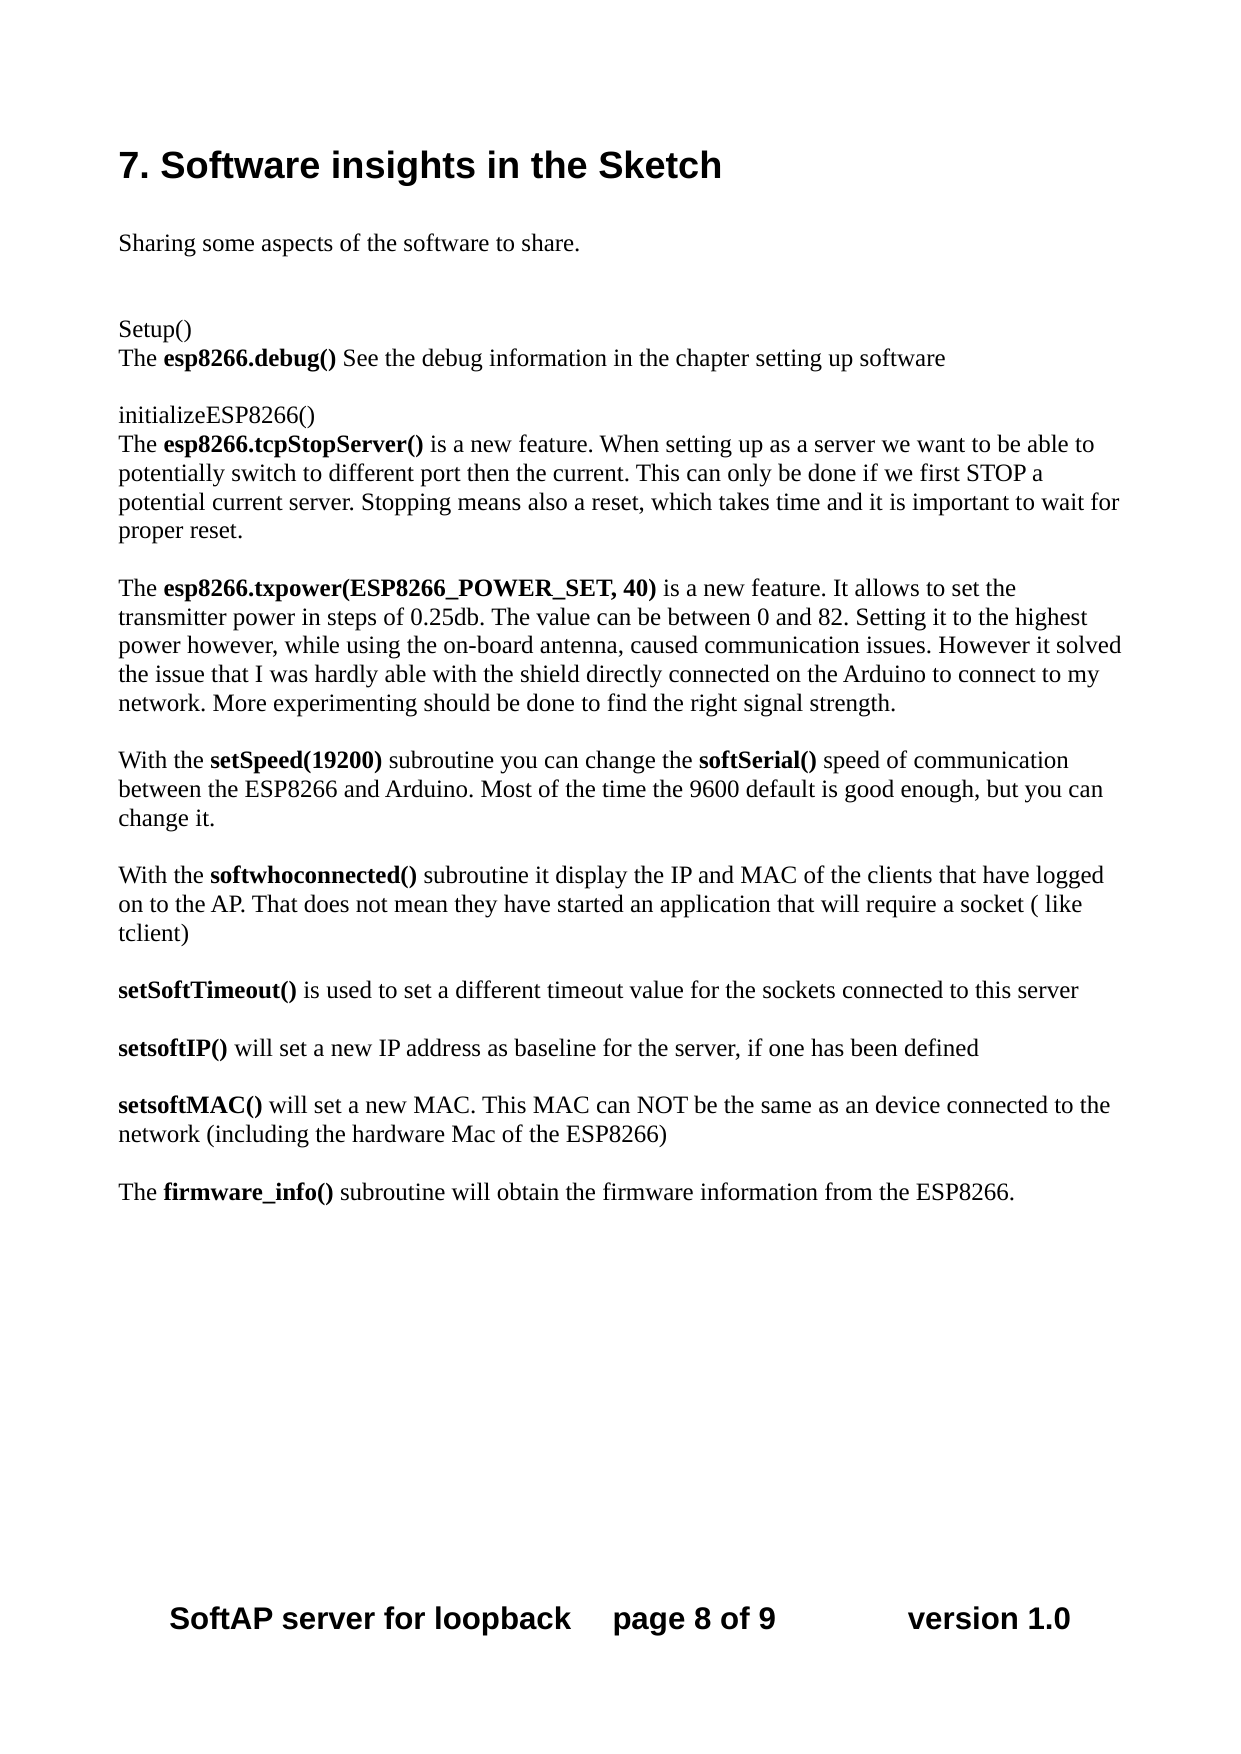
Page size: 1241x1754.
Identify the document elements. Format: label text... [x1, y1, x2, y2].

text The firmware_info() subroutine will obtain the firmware information from the ESP8266. [118, 1177, 1122, 1206]
text Setup() [118, 314, 1122, 343]
text The esp8266.debug() See the debug information in the chapter setting up software [118, 343, 1122, 372]
text setsoftMAC() will set a new MAC. This MAC can NOT be the same as an device connected to the network (including the hardware Mac of the ESP8266) [118, 1091, 1122, 1148]
text With the softwhoconnected() subroutine it display the IP and MAC of the clients that have logged on to the AP. That does not mean they have started an application that will require a socket ( like tclient) [118, 861, 1122, 947]
subtitle 7. Software insights in the Sketch [118, 143, 1122, 187]
text With the setSpeed(19200) subroutine you can change the softSerial() speed of communication between the ESP8266 and Arduino. Most of the time the 9600 default is good enough, but you can change it. [118, 746, 1122, 832]
text The esp8266.txpower(ESP8266_POWER_SET, 40) is a new feature. It allows to set the transmitter power in steps of 0.25db. The value can be between 0 and 82. Setting it to the highest power however, while using the on-board antenna, caused communication issues. However it solved the issue that I was hardly able with the shield directly connected on the Arduino to connect to my network. More experimenting should be done to find the right signal strength. [118, 573, 1122, 717]
text setSoftTimeout() is used to set a different timeout value for the sockets connected to this server [118, 976, 1122, 1004]
text setsoftIP() will set a new IP address as baseline for the server, if one has been defined [118, 1033, 1122, 1062]
text Sharing some aspects of the software to share. [118, 228, 1122, 257]
text The esp8266.tcpStopServer() is a new feature. When setting up as a server we want to be able to potentially switch to different port then the current. This can only be done if we first STOP a potential current server. Stopping means also a reset, which takes time and it is important to wait for proper reset. [118, 429, 1122, 544]
text initializeESP8266() [118, 401, 1122, 429]
